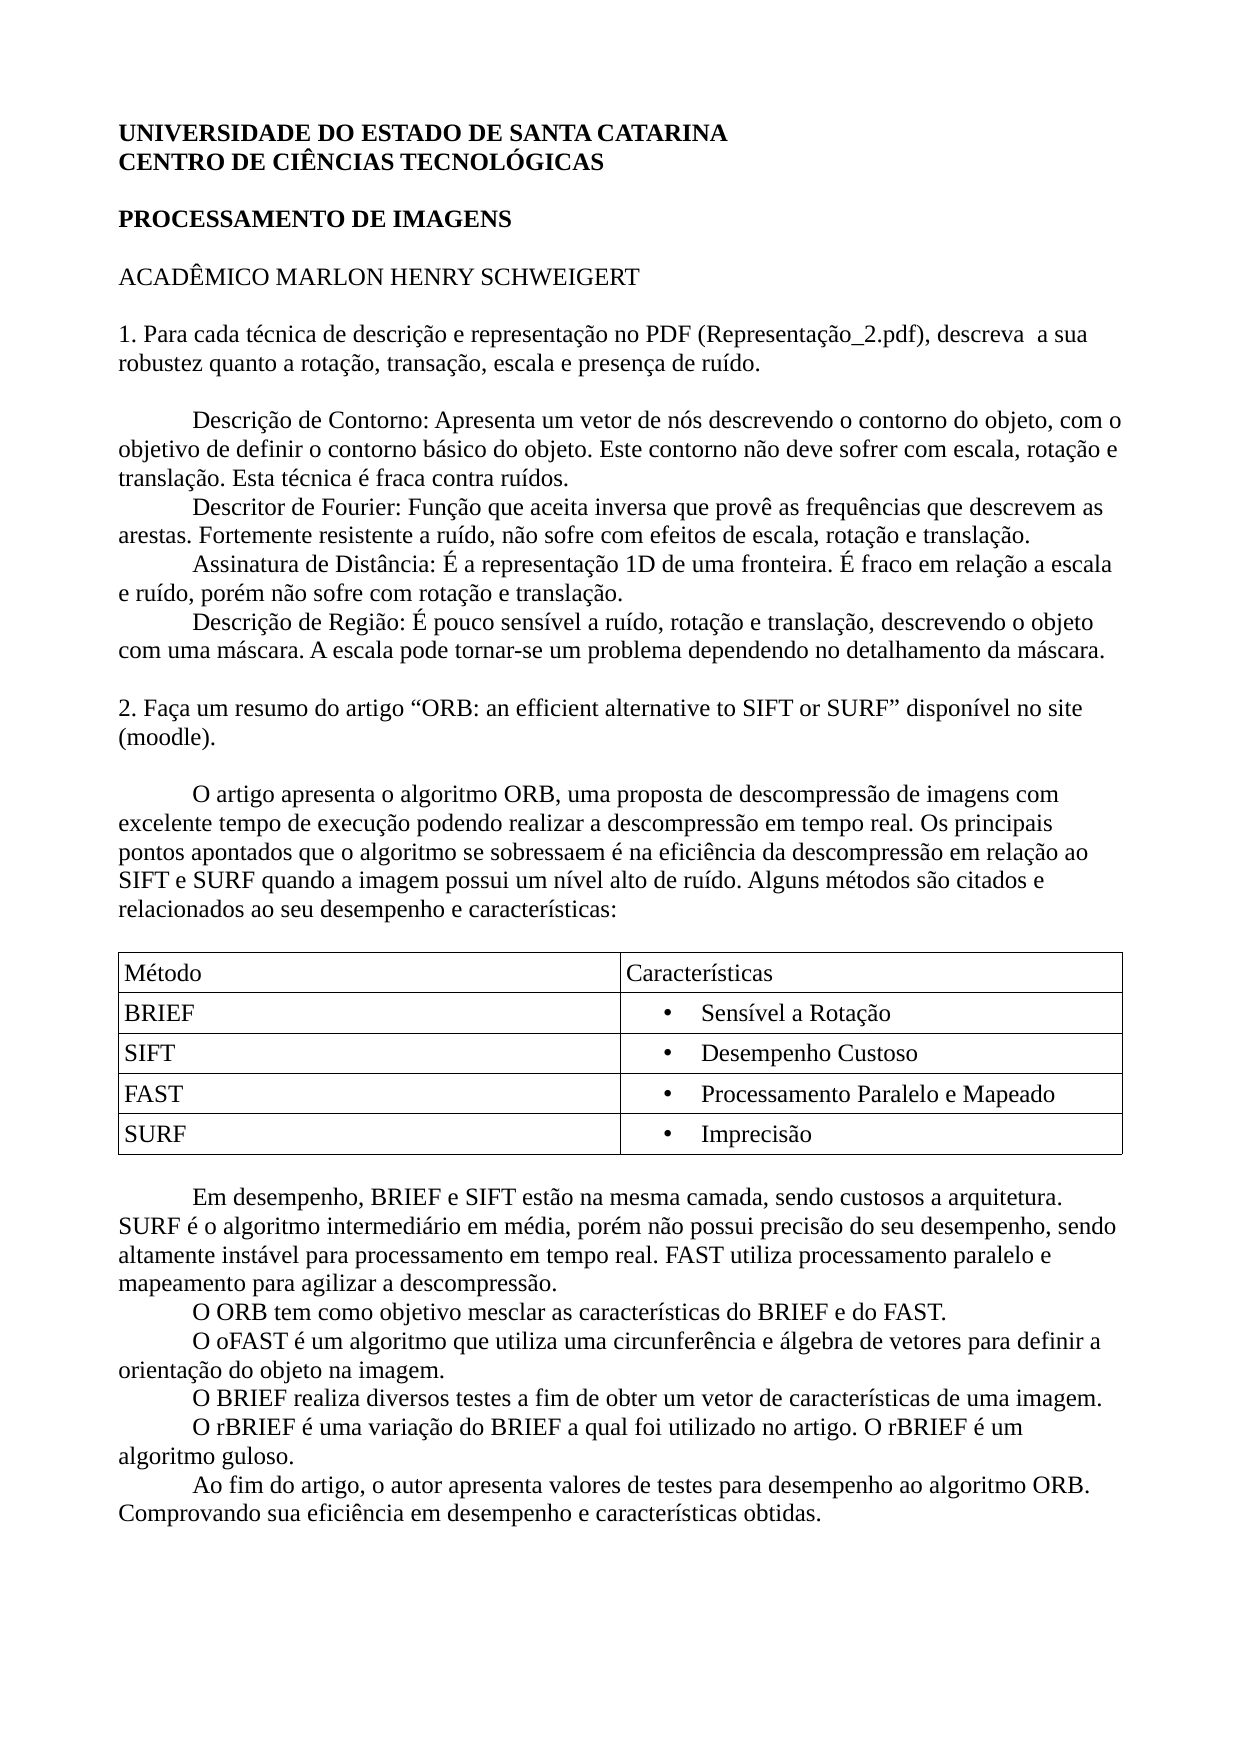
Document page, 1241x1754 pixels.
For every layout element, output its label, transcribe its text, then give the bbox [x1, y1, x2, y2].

table_cell SURF [119, 1114, 620, 1153]
text O artigo apresenta o algoritmo ORB, uma proposta de descompressão de imagens com excelente tempo de execução podendo realizar a descompressão em tempo real. Os principais pontos apontados que o algoritmo se sobressaem é na eficiência da descompressão em relação ao SIFT e SURF quando a imagem possui um nível alto de ruído. Alguns métodos são citados e relacionados ao seu desempenho e características: [118, 779, 1122, 923]
text O ORB tem como objetivo mesclar as características do BRIEF e do FAST. [118, 1297, 1122, 1326]
text ACADÊMICO MARLON HENRY SCHWEIGERT [118, 262, 1122, 291]
text Descrição de Contorno: Apresenta um vetor de nós descrevendo o contorno do objeto, com o objetivo de definir o contorno básico do objeto. Este contorno não deve sofrer com escala, rotação e translação. Esta técnica é fraca contra ruídos. [118, 406, 1122, 492]
text CENTRO DE CIÊNCIAS TECNOLÓGICAS [118, 147, 1122, 176]
table_header Método [119, 953, 620, 992]
text O BRIEF realiza diversos testes a fim de obter um vetor de características de uma imagem. O rBRIEF é uma variação do BRIEF a qual foi utilizado no artigo. O rBRIEF é um algoritmo guloso. [118, 1383, 1122, 1470]
text UNIVERSIDADE DO ESTADO DE SANTA CATARINA [118, 118, 1122, 147]
table_cell BRIEF [119, 993, 620, 1032]
table_cell Desempenho Custoso [621, 1034, 1122, 1073]
text O oFAST é um algoritmo que utiliza uma circunferência e álgebra de vetores para definir a orientação do objeto na imagem. [118, 1326, 1122, 1383]
text Ao fim do artigo, o autor apresenta valores de testes para desempenho ao algoritmo ORB. Comprovando sua eficiência em desempenho e características obtidas. [118, 1470, 1122, 1527]
text Assinatura de Distância: É a representação 1D de uma fronteira. É fraco em relação a escala e ruído, porém não sofre com rotação e translação. [118, 549, 1122, 607]
table_cell Sensível a Rotação [621, 993, 1122, 1032]
table_cell Imprecisão [621, 1114, 1122, 1153]
text 2. Faça um resumo do artigo “ORB: an efficient alternative to SIFT or SURF” disponível no site (moodle). [118, 693, 1122, 751]
text Descritor de Fourier: Função que aceita inversa que provê as frequências que descrevem as arestas. Fortemente resistente a ruído, não sofre com efeitos de escala, rotação e translação. [118, 492, 1122, 549]
text PROCESSAMENTO DE IMAGENS [118, 204, 1122, 233]
table_cell SIFT [119, 1034, 620, 1073]
text Descrição de Região: É pouco sensível a ruído, rotação e translação, descrevendo o objeto com uma máscara. A escala pode tornar-se um problema dependendo no detalhamento da máscara. [118, 607, 1122, 664]
table_cell Processamento Paralelo e Mapeado [621, 1074, 1122, 1113]
text 1. Para cada técnica de descrição e representação no PDF (Representação_2.pdf), descreva a sua robustez quanto a rotação, transação, escala e presença de ruído. [118, 319, 1122, 377]
table_cell FAST [119, 1074, 620, 1113]
text Em desempenho, BRIEF e SIFT estão na mesma camada, sendo custosos a arquitetura. SURF é o algoritmo intermediário em média, porém não possui precisão do seu desempenho, sendo altamente instável para processamento em tempo real. FAST utiliza processamento paralelo e mapeamento para agilizar a descompressão. [118, 1182, 1122, 1297]
table_header Características [621, 953, 1122, 992]
